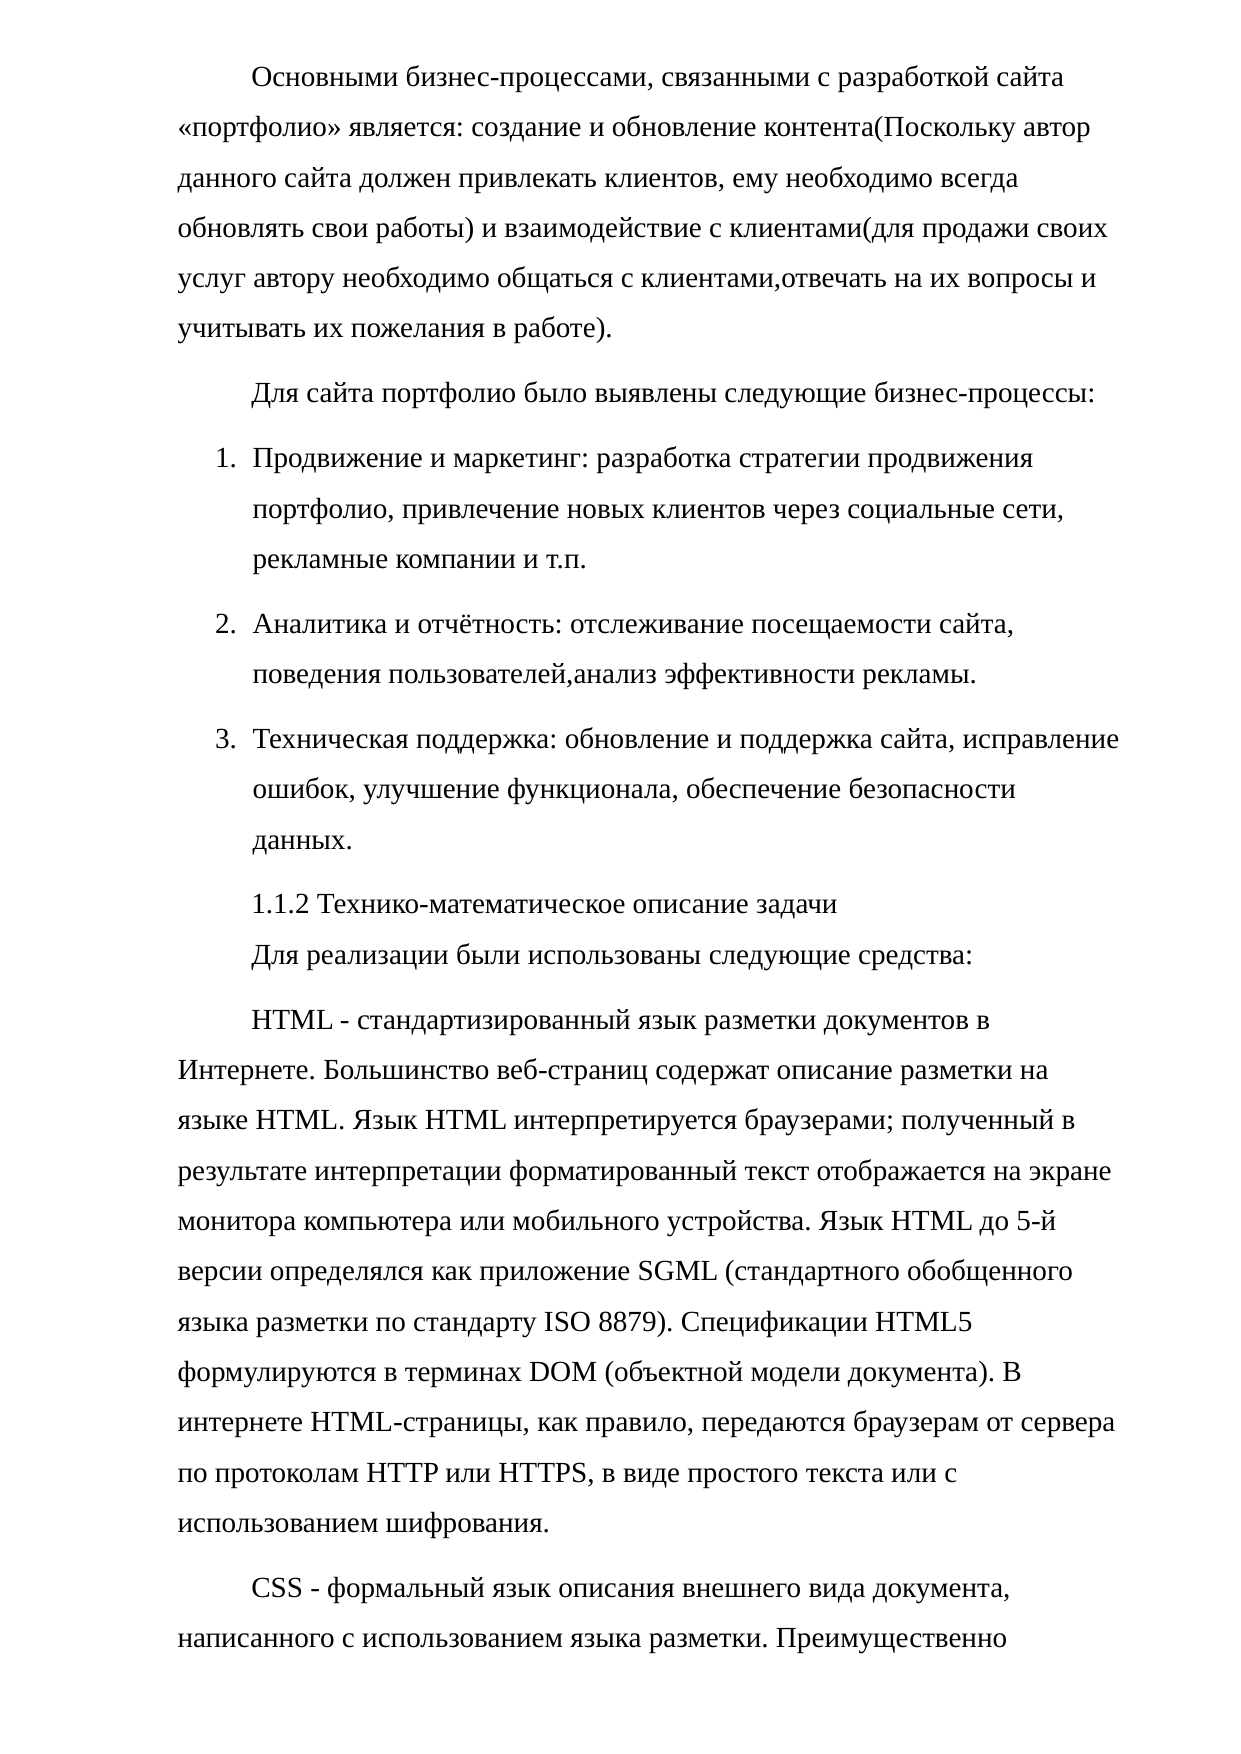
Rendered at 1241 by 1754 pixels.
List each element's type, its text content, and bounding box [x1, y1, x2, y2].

text Для реализации были использованы следующие средства: [177, 937, 1122, 971]
text HTML - стандартизированный язык разметки документов в Интернете. Большинство веб-страниц содержат описание разметки на языке HTML. Язык HTML интерпретируется браузерами; полученный в результате интерпретации форматированный текст отображается на экране монитора компьютера или мобильного устройства. Язык HTML до 5-й версии определялся как приложение SGML (стандартного обобщенного языка разметки по стандарту ISO 8879). Спецификации HTML5 формулируются в терминах DOM (объектной модели документа). В интернете HTML-страницы, как правило, передаются браузерам от сервера по протоколам HTTP или HTTPS, в виде простого текста или с использованием шифрования. [177, 1002, 1122, 1538]
text Основными бизнес-процессами, связанными с разработкой сайта «портфолио» является: создание и обновление контента(Поскольку автор данного сайта должен привлекать клиентов, ему необходимо всегда обновлять свои работы) и взаимодействие с клиентами(для продажи своих услуг автору необходимо общаться с клиентами,отвечать на их вопросы и учитывать их пожелания в работе). [177, 59, 1122, 344]
text Для сайта портфолио было выявлены следующие бизнес-процессы: [177, 376, 1122, 409]
list Аналитика и отчётность: отслеживание посещаемости сайта, поведения пользователей,анализ эффективности рекламы. [215, 606, 1122, 690]
list Продвижение и маркетинг: разработка стратегии продвижения портфолио, привлечение новых клиентов через социальные сети, рекламные компании и т.п. [215, 440, 1122, 574]
subtitle 1.1.2 Технико-математическое описание задачи [177, 887, 1122, 920]
list Техническая поддержка: обновление и поддержка сайта, исправление ошибок, улучшение функционала, обеспечение безопасности данных. [215, 721, 1122, 855]
text CSS - формальный язык описания внешнего вида документа, написанного с использованием языка разметки. Преимущественно [177, 1570, 1122, 1654]
